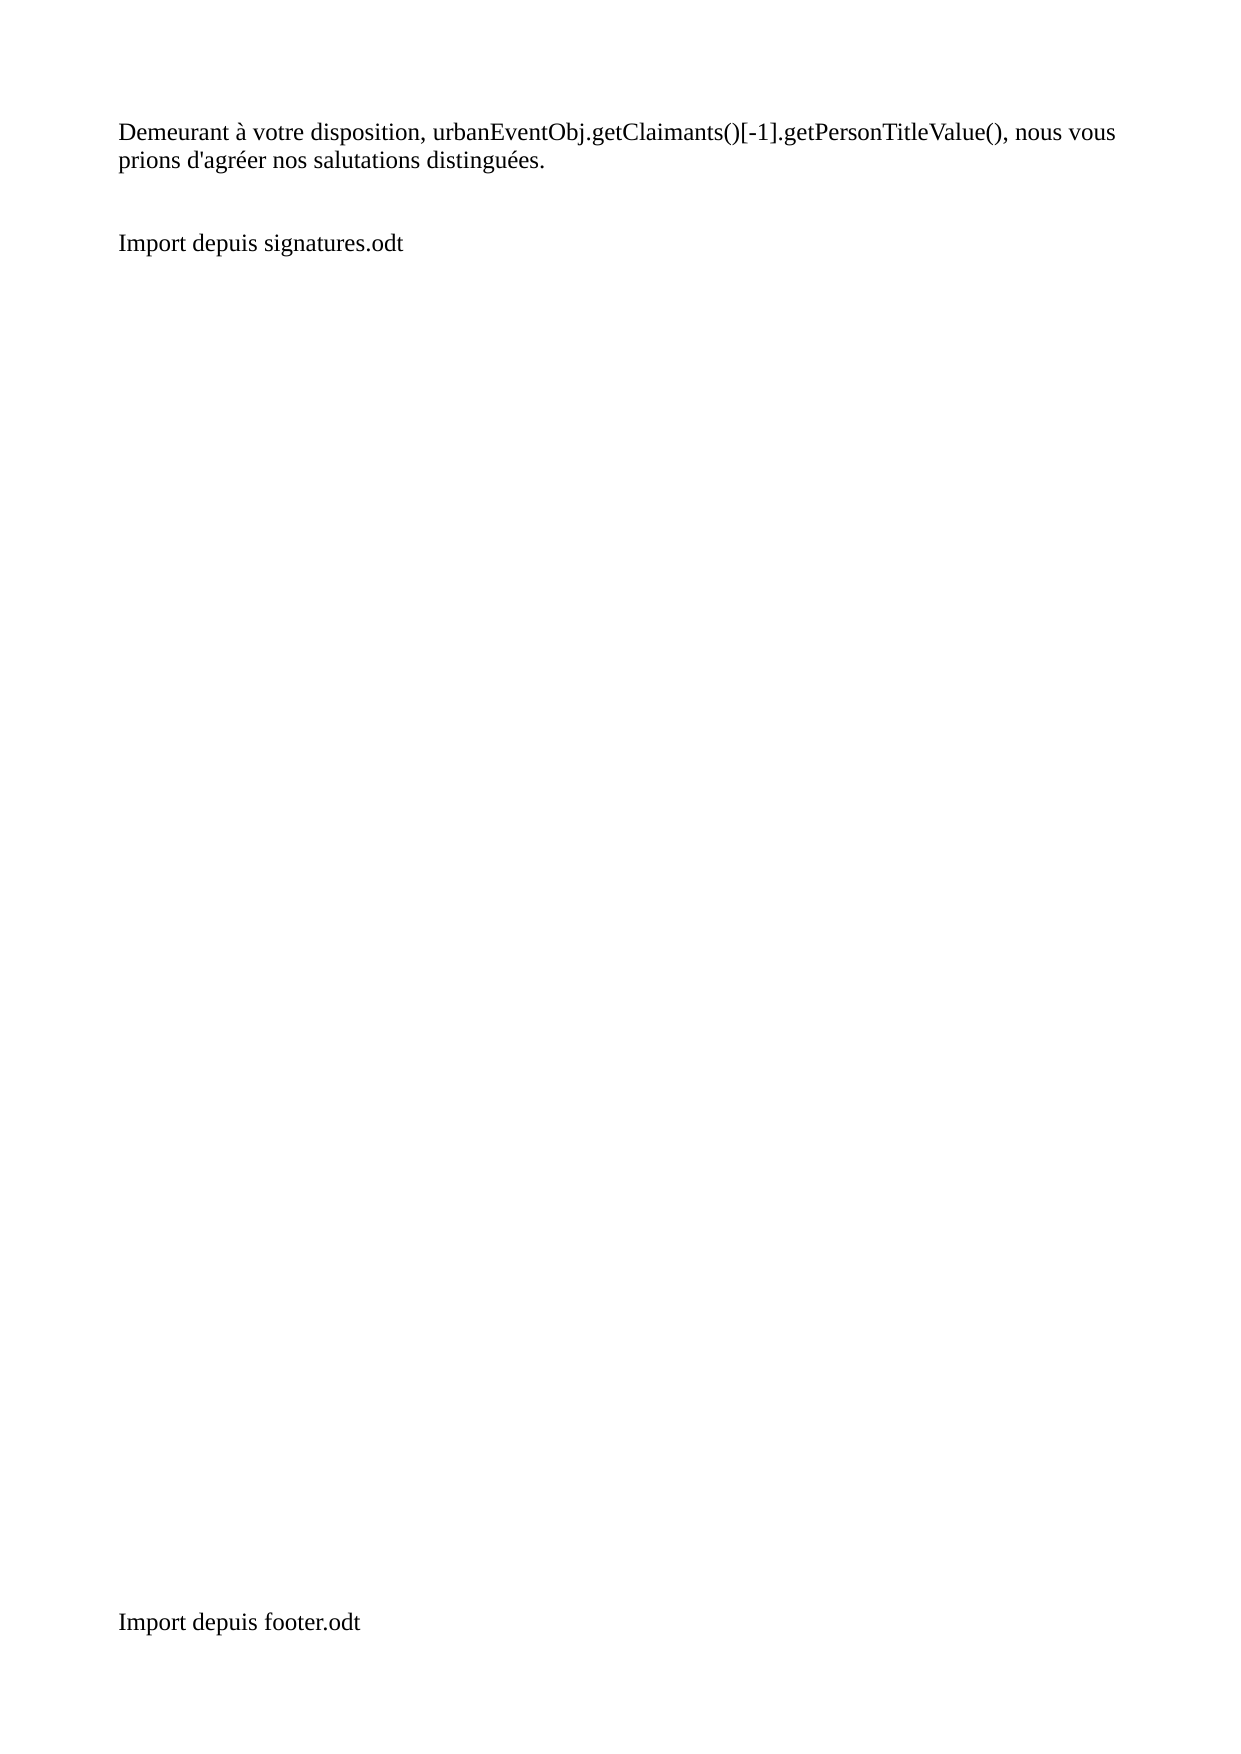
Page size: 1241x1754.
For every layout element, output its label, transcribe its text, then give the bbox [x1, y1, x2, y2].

text Demeurant à votre disposition, urbanEventObj.getClaimants()[-1].getPersonTitleValue(), nous vous prions d'agréer nos salutations distinguées. [118, 118, 1122, 173]
text Import depuis signatures.odt [118, 229, 1122, 257]
